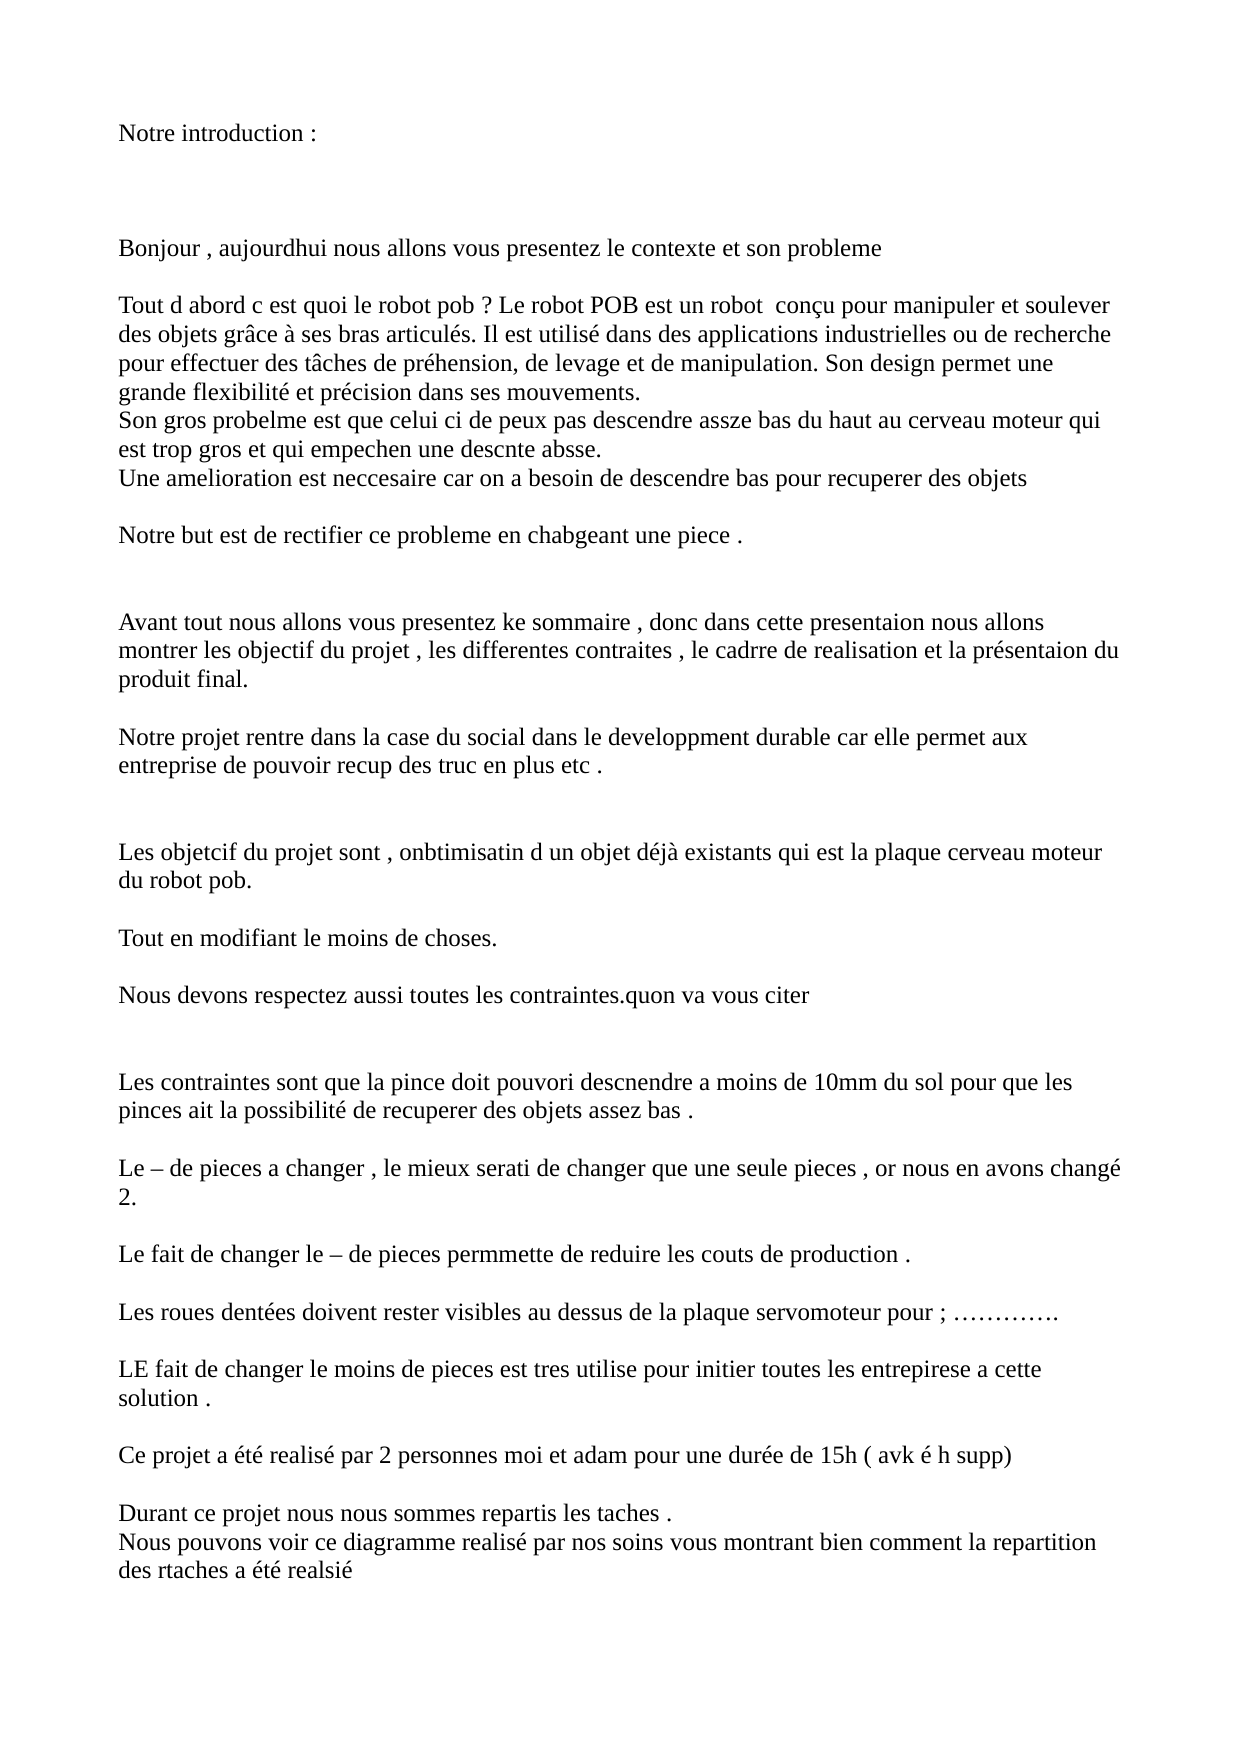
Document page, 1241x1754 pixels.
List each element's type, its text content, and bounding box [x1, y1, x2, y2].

text Les roues dentées doivent rester visibles au dessus de la plaque servomoteur pour ; …………. [118, 1297, 1122, 1326]
text Tout en modifiant le moins de choses. [118, 923, 1122, 952]
text LE fait de changer le moins de pieces est tres utilise pour initier toutes les entrepirese a cette solution . [118, 1354, 1122, 1412]
text Bonjour , aujourdhui nous allons vous presentez le contexte et son probleme [118, 233, 1122, 262]
text Les objetcif du projet sont , onbtimisatin d un objet déjà existants qui est la plaque cerveau moteur du robot pob. [118, 837, 1122, 894]
text Son gros probelme est que celui ci de peux pas descendre assze bas du haut au cerveau moteur qui est trop gros et qui empechen une descnte absse. [118, 406, 1122, 463]
text Le – de pieces a changer , le mieux serati de changer que une seule pieces , or nous en avons changé 2. [118, 1153, 1122, 1211]
text Les contraintes sont que la pince doit pouvori descnendre a moins de 10mm du sol pour que les pinces ait la possibilité de recuperer des objets assez bas . [118, 1067, 1122, 1124]
text Le fait de changer le – de pieces permmette de reduire les couts de production . [118, 1239, 1122, 1268]
text Notre projet rentre dans la case du social dans le developpment durable car elle permet aux entreprise de pouvoir recup des truc en plus etc . [118, 722, 1122, 779]
text Tout d abord c est quoi le robot pob ? Le robot POB est un robot conçu pour manipuler et soulever des objets grâce à ses bras articulés. Il est utilisé dans des applications industrielles ou de recherche pour effectuer des tâches de préhension, de levage et de manipulation. Son design permet une grande flexibilité et précision dans ses mouvements. [118, 291, 1122, 406]
text Notre introduction : [118, 118, 1122, 147]
text Avant tout nous allons vous presentez ke sommaire , donc dans cette presentaion nous allons montrer les objectif du projet , les differentes contraites , le cadrre de realisation et la présentaion du produit final. [118, 607, 1122, 693]
text Notre but est de rectifier ce probleme en chabgeant une piece . [118, 521, 1122, 549]
text Ce projet a été realisé par 2 personnes moi et adam pour une durée de 15h ( avk é h supp) [118, 1441, 1122, 1469]
text Nous devons respectez aussi toutes les contraintes.quon va vous citer [118, 981, 1122, 1009]
text Durant ce projet nous nous sommes repartis les taches . [118, 1498, 1122, 1527]
text Nous pouvons voir ce diagramme realisé par nos soins vous montrant bien comment la repartition des rtaches a été realsié [118, 1527, 1122, 1584]
text Une amelioration est neccesaire car on a besoin de descendre bas pour recuperer des objets [118, 463, 1122, 492]
